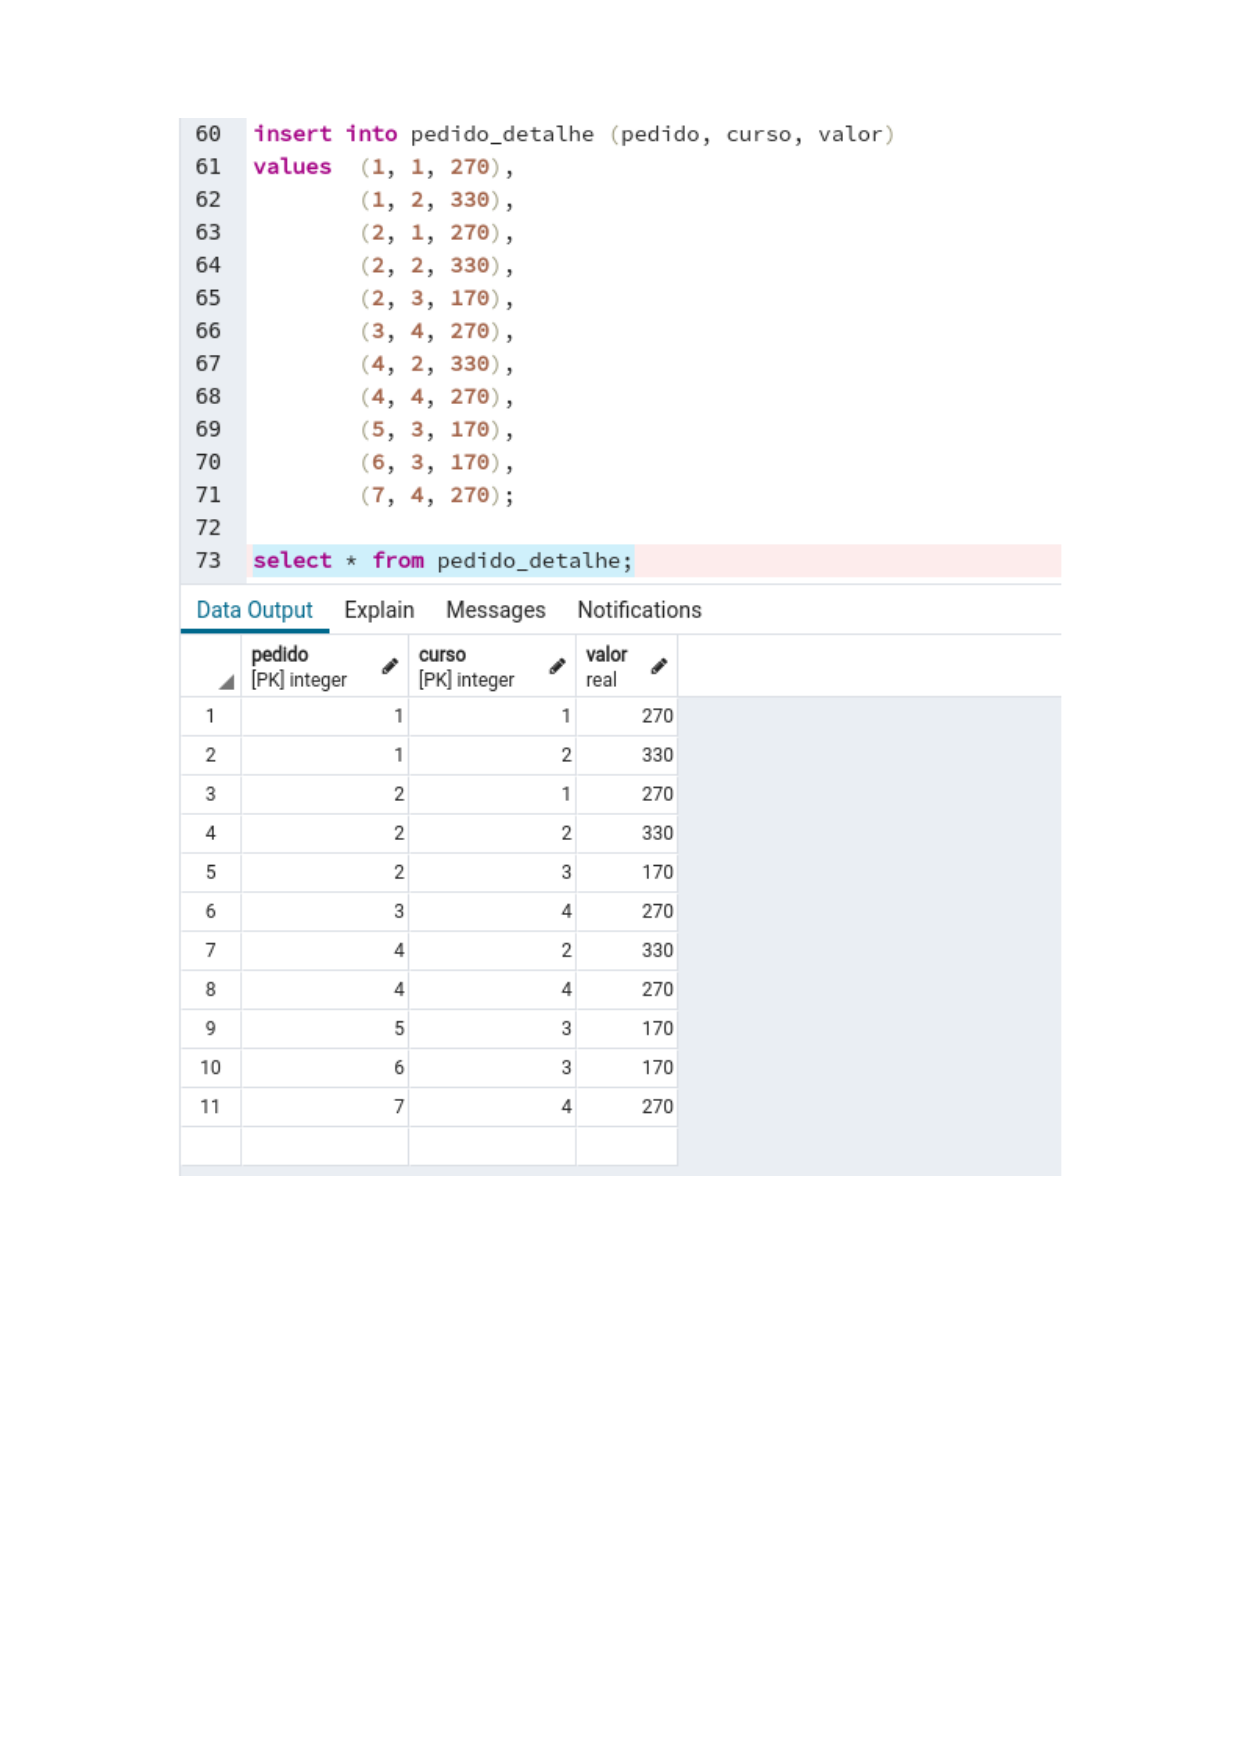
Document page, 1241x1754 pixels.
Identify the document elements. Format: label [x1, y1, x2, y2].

picture [178, 118, 1062, 1176]
